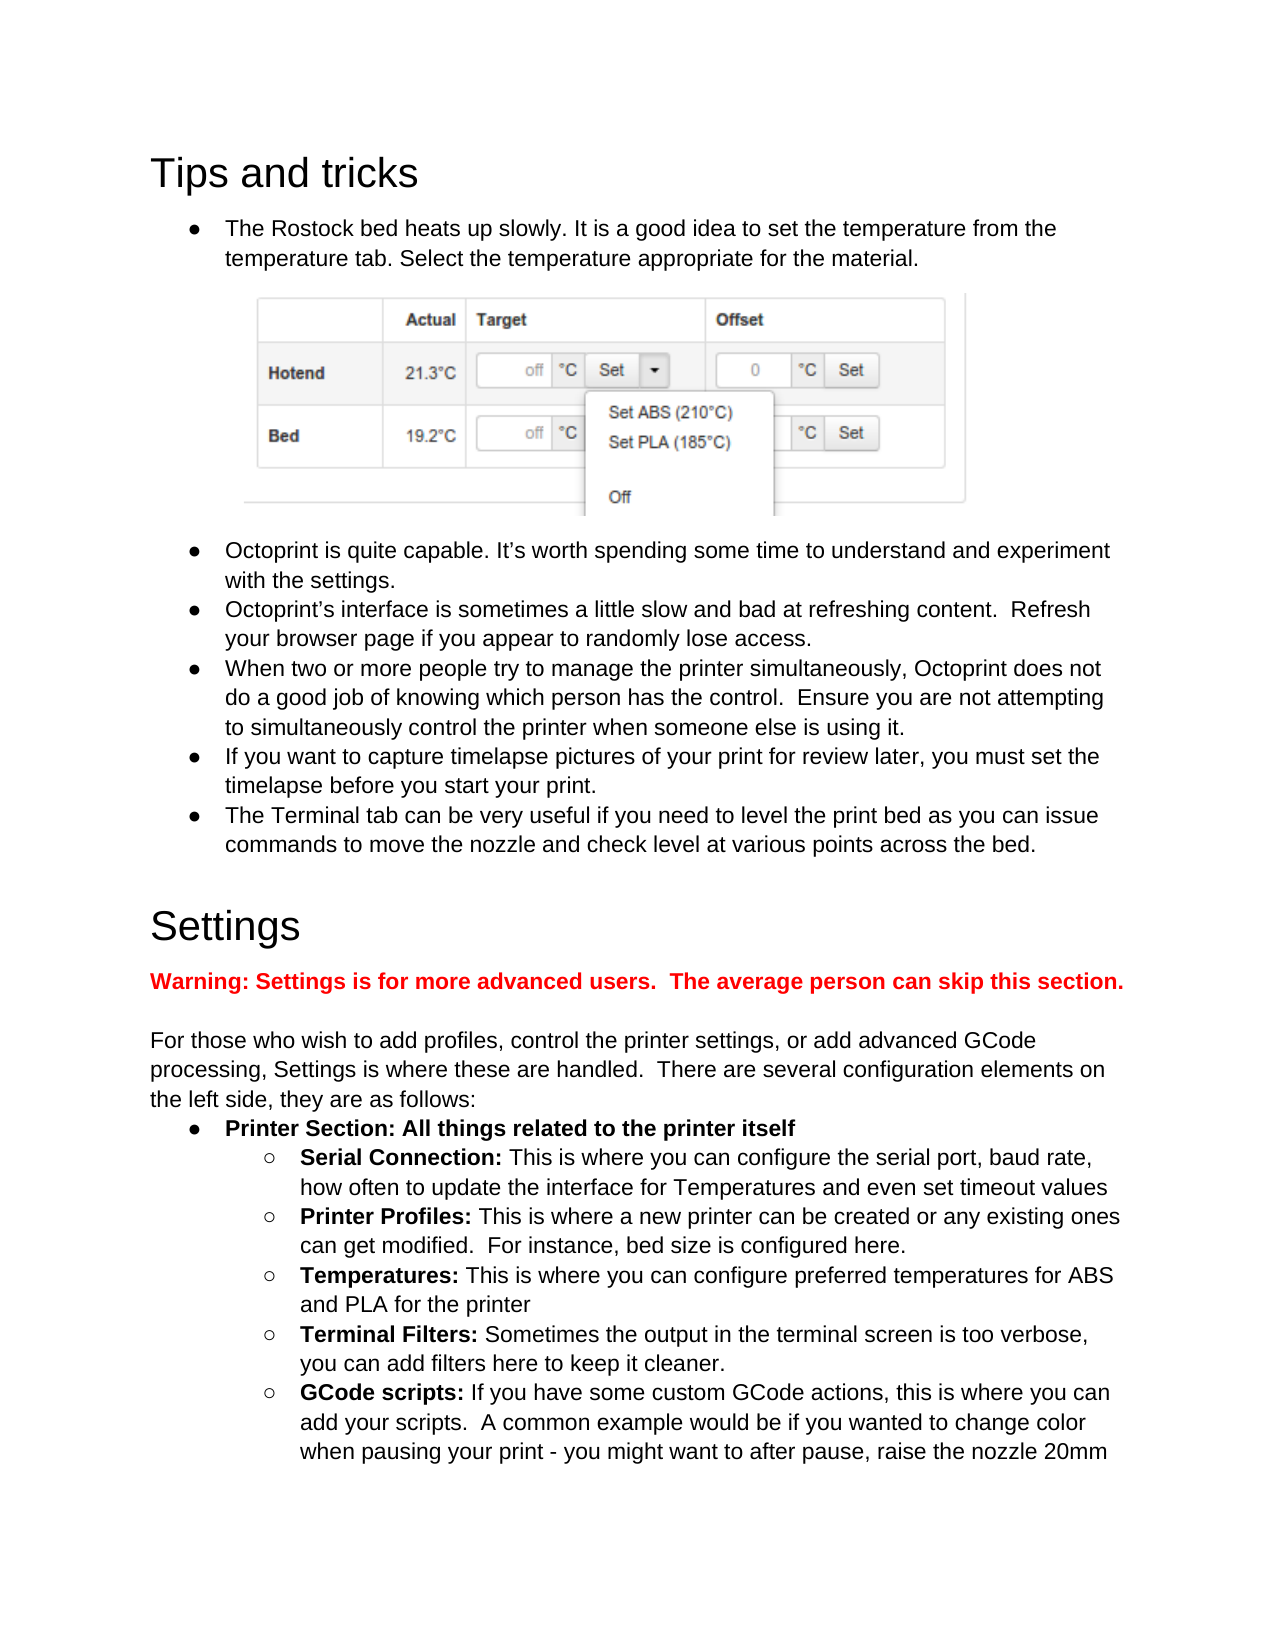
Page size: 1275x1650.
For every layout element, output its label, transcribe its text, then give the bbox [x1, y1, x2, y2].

list Octoprint is quite capable. It’s worth spending some time to understand and experiment with the settings. [187, 538, 1125, 593]
text Warning: Settings is for more advanced users. The average person can skip this section. [150, 969, 1125, 994]
list The Rostock bed heats up slowly. It is a good idea to set the temperature from the temperature tab. Select the temperature appropriate for the material. [187, 216, 1125, 271]
subtitle Tips and tricks [150, 150, 1125, 197]
list Octoprint’s interface is sometimes a little slow and bad at refreshing content. Refresh your browser page if you appear to randomly lose access. [187, 597, 1125, 652]
list Serial Connection: This is where you can configure the serial port, baud rate, how often to update the interface for Temperatures and even set timeout values [262, 1145, 1125, 1200]
list Printer Section: All things related to the printer itself [187, 1116, 1125, 1141]
list Temperatures: This is where you can configure preferred temperatures for ABS and PLA for the printer [262, 1262, 1125, 1317]
list GCode scripts: If you have some custom GCode actions, this is where you can add your scripts. A common example would be if you wanted to change color when pausing your print - you might want to after pause, raise the nozzle 20mm [262, 1380, 1125, 1464]
list The Terminal tab can be very useful if you need to level the print bed as you can issue commands to move the nozzle and check level at various points across the bed. [187, 802, 1125, 857]
list If you want to capture timelapse pictures of your print for review later, you must set the timelapse before you start your print. [187, 743, 1125, 798]
subtitle Settings [150, 903, 1125, 949]
list Printer Profiles: This is where a new printer can be created or any existing ones can get modified. For instance, bed size is configured here. [262, 1204, 1125, 1259]
picture [243, 293, 982, 516]
text For those who wish to add profiles, control the printer settings, or add advanced GCode processing, Settings is where these are handled. There are several configuration elements on the left side, they are as follows: [150, 1027, 1125, 1112]
list Terminal Filters: Sometimes the output in the terminal screen is too verbose, you can add filters here to keep it cleaner. [262, 1321, 1125, 1376]
list When two or more people try to manage the printer simultaneously, Octoprint does not do a good job of knowing which person has the control. Ensure you are not attempting to simultaneously control the printer when someone else is using it. [187, 655, 1125, 740]
